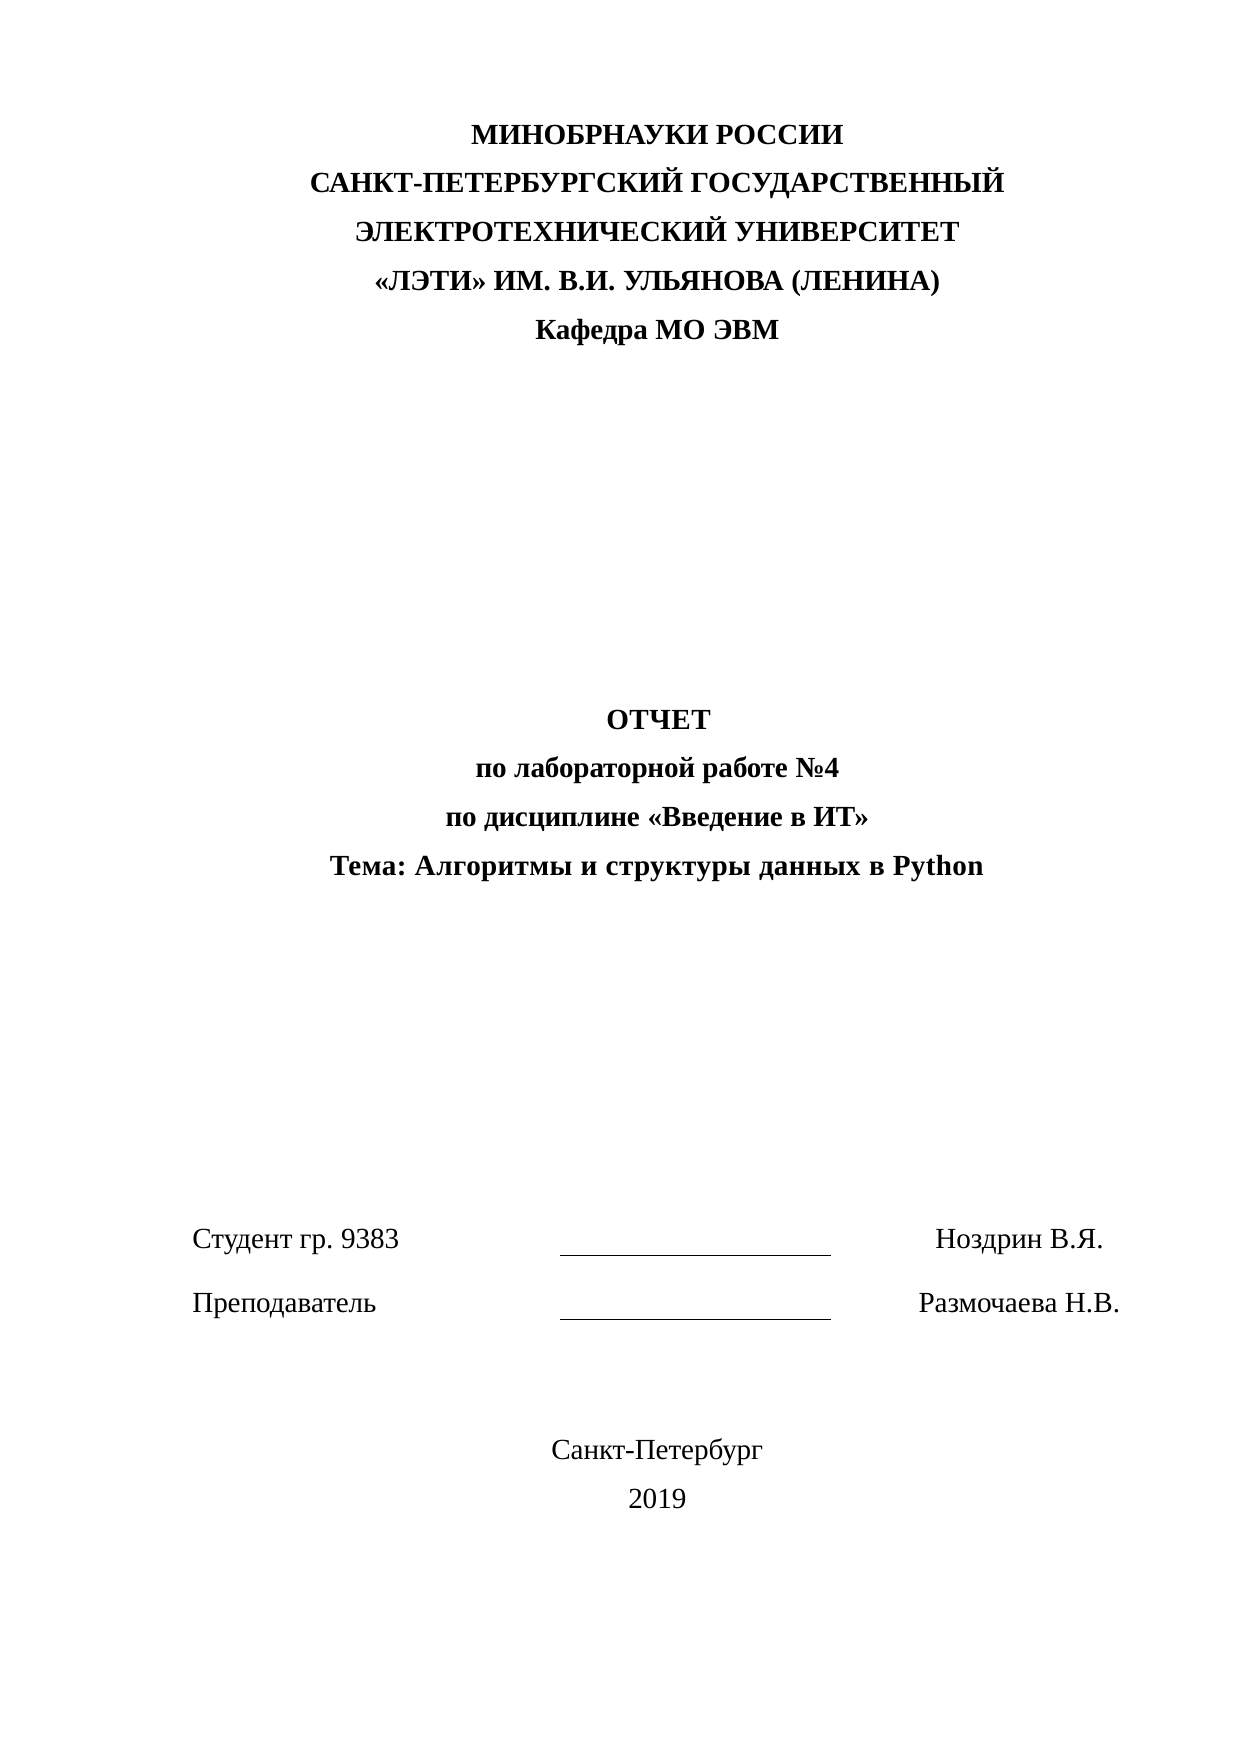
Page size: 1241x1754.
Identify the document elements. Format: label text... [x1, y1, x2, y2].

table_cell [560, 1256, 831, 1318]
text «ЛЭТИ» им. В.И. Ульянова (Ленина) [118, 264, 1122, 297]
table_header [560, 1191, 831, 1254]
text Кафедра МО ЭВМ [118, 313, 1122, 346]
table_cell Преподаватель [107, 1255, 560, 1318]
text электротехнический университет [118, 216, 1122, 248]
text отчет [118, 703, 1122, 736]
text по дисциплине «Введение в ИТ» [118, 801, 1122, 833]
table_header Ноздрин В.Я. [831, 1191, 1133, 1254]
table_header Студент гр. 9383 [107, 1191, 560, 1254]
text Тема: Алгоритмы и структуры данных в Python [118, 849, 1122, 882]
text Санкт-Петербург [118, 1433, 1122, 1466]
text МИНОБРНАУКИ РОССИИ [118, 118, 1122, 151]
text 2019 [118, 1482, 1122, 1514]
table_cell Размочаева Н.В. [831, 1255, 1133, 1318]
text по лабораторной работе №4 [118, 752, 1122, 784]
text Санкт-Петербургский государственный [118, 167, 1122, 199]
